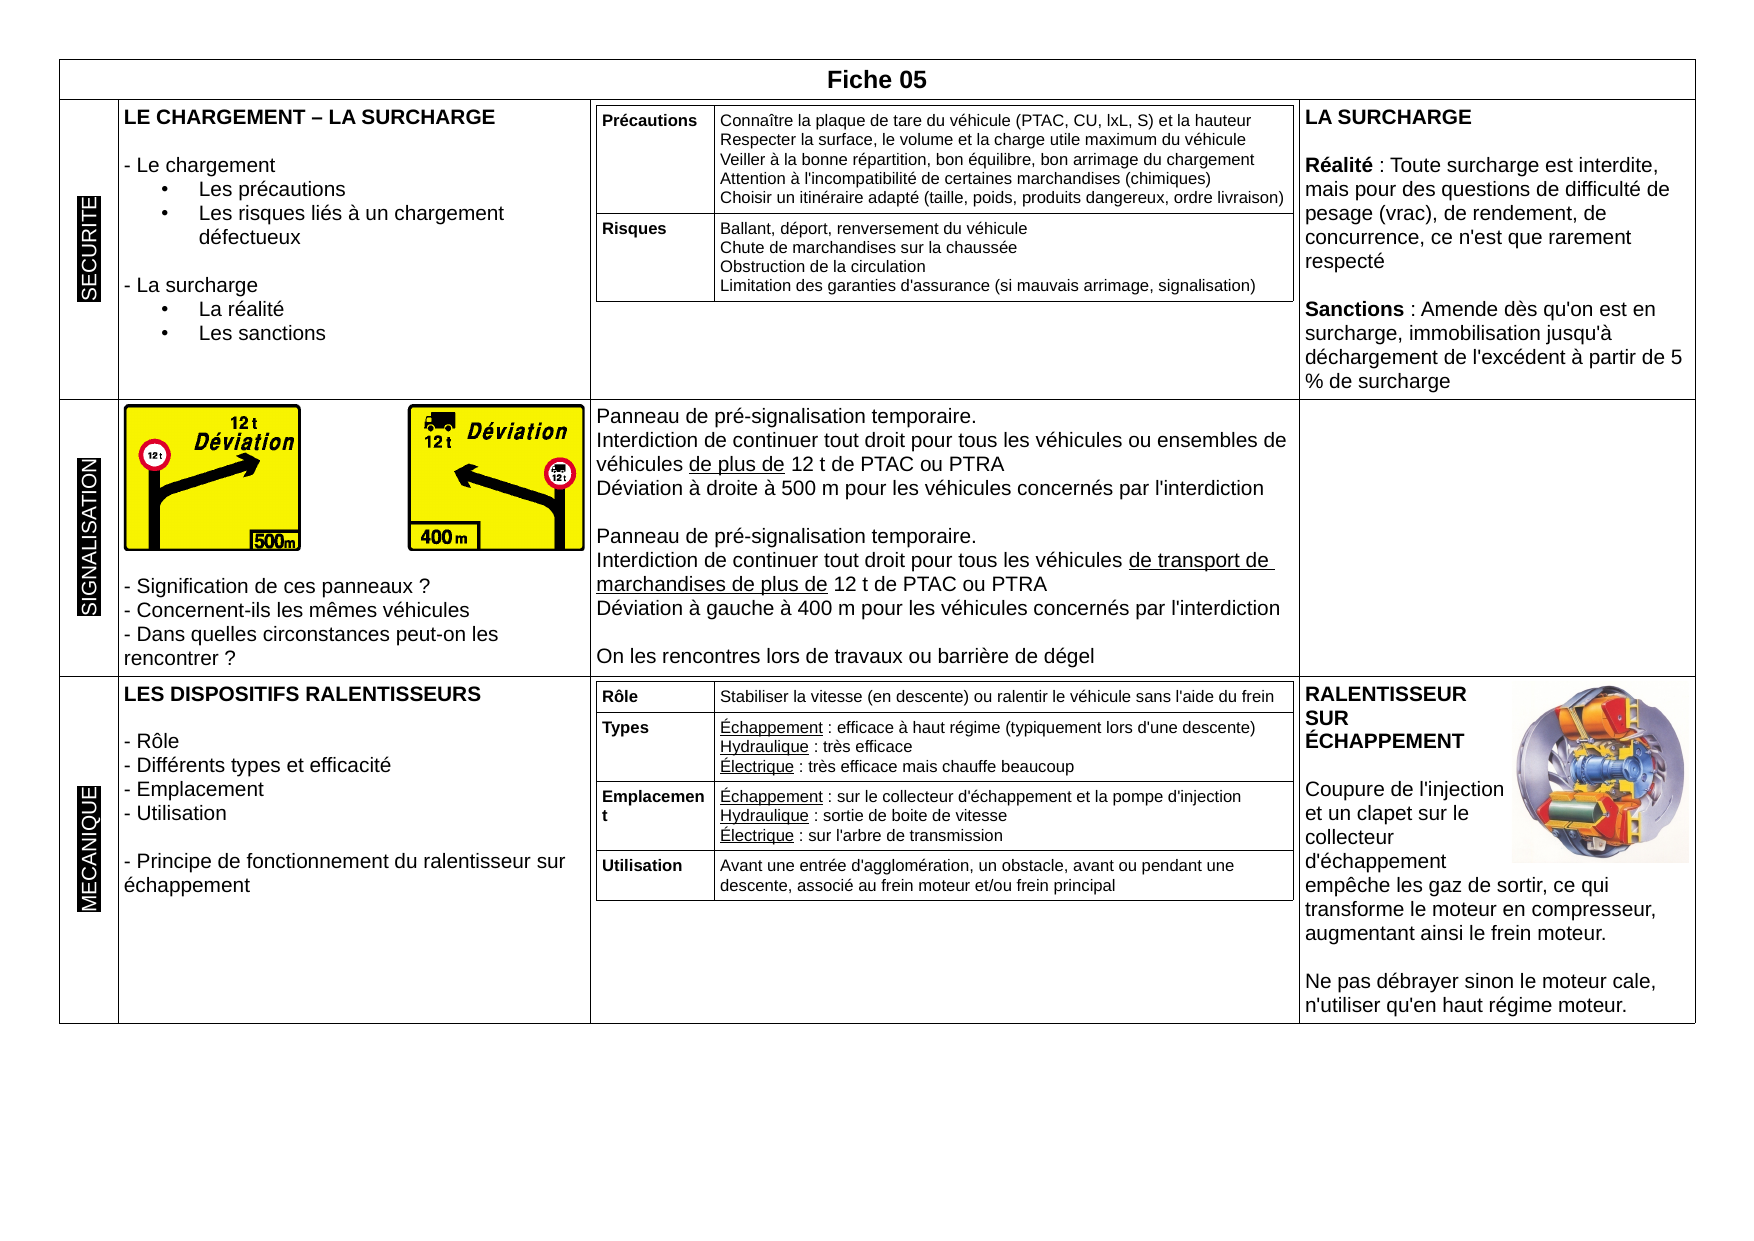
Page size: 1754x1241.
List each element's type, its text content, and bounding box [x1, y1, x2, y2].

table_cell [591, 677, 1299, 1023]
table_cell Utilisation [597, 851, 714, 900]
picture [1511, 681, 1689, 863]
table_cell Types [597, 713, 714, 781]
table_cell - Signification de ces panneaux ? - Concernent-ils les mêmes véhicules - Dans quelles circonstances peut-on les rencontrer ? [119, 400, 590, 676]
table_cell Échappement : sur le collecteur d'échappement et la pompe d'injection Hydraulique : sortie de boite de vitesse Électrique : sur l'arbre de transmission [715, 782, 1293, 850]
table_cell Avant une entrée d'agglomération, un obstacle, avant ou pendant une descente, associé au frein moteur et/ou frein principal [715, 851, 1293, 900]
table_cell Panneau de pré-signalisation temporaire. Interdiction de continuer tout droit pour tous les véhicules ou ensembles de véhicules de plus de 12 t de PTAC ou PTRA Déviation à droite à 500 m pour les véhicules concernés par l'interdiction Panneau de pré-signalisation temporaire. Interdiction de continuer tout droit pour tous les véhicules de transport de marchandises de plus de 12 t de PTAC ou PTRA Déviation à gauche à 400 m pour les véhicules concernés par l'interdiction On les rencontres lors de travaux ou barrière de dégel [591, 400, 1299, 676]
table_header Stabiliser la vitesse (en descente) ou ralentir le véhicule sans l'aide du frein [715, 682, 1293, 712]
table_cell LA SURCHARGE Réalité : Toute surcharge est interdite, mais pour des questions de difficulté de pesage (vrac), de rendement, de concurrence, ce n'est que rarement respecté Sanctions : Amende dès qu'on est en surcharge, immobilisation jusqu'à déchargement de l'excédent à partir de 5 % de surcharge [1300, 100, 1695, 398]
table_cell [591, 100, 1299, 398]
table_header Rôle [597, 682, 714, 712]
table_header Connaître la plaque de tare du véhicule (PTAC, CU, lxL, S) et la hauteur Respecter la surface, le volume et la charge utile maximum du véhicule Veiller à la bonne répartition, bon équilibre, bon arrimage du chargement Attention à l'incompatibilité de certaines marchandises (chimiques) Choisir un itinéraire adapté (taille, poids, produits dangereux, ordre livraison) [715, 106, 1293, 213]
table_cell Ballant, déport, renversement du véhicule Chute de marchandises sur la chaussée Obstruction de la circulation Limitation des garanties d'assurance (si mauvais arrimage, signalisation) [715, 214, 1293, 301]
table_cell [1300, 400, 1695, 676]
table_cell LES DISPOSITIFS RALENTISSEURS - Rôle - Différents types et efficacité - Emplacement - Utilisation - Principe de fonctionnement du ralentisseur sur échappement [119, 677, 590, 1023]
table_cell RALENTISSEUR SUR ÉCHAPPEMENT Coupure de l'injection et un clapet sur le collecteur d'échappement empêche les gaz de sortir, ce qui transforme le moteur en compresseur, augmentant ainsi le frein moteur. Ne pas débrayer sinon le moteur cale, n'utiliser qu'en haut régime moteur. [1300, 677, 1695, 1023]
table_header Fiche 05 [60, 60, 1695, 99]
picture [123, 404, 301, 551]
table_cell SIGNALISATION [60, 400, 118, 676]
table_header Précautions [597, 106, 714, 213]
table_cell MECANIQUE [60, 677, 118, 1023]
table_cell LE CHARGEMENT – LA SURCHARGE - Le chargement Les précautions Les risques liés à un chargement défectueux - La surcharge La réalité Les sanctions [119, 100, 590, 398]
picture [407, 404, 585, 551]
table_cell Risques [597, 214, 714, 301]
table_cell SECURITE [60, 100, 118, 398]
table_cell Échappement : efficace à haut régime (typiquement lors d'une descente) Hydraulique : très efficace Électrique : très efficace mais chauffe beaucoup [715, 713, 1293, 781]
table_cell Emplacement [597, 782, 714, 850]
